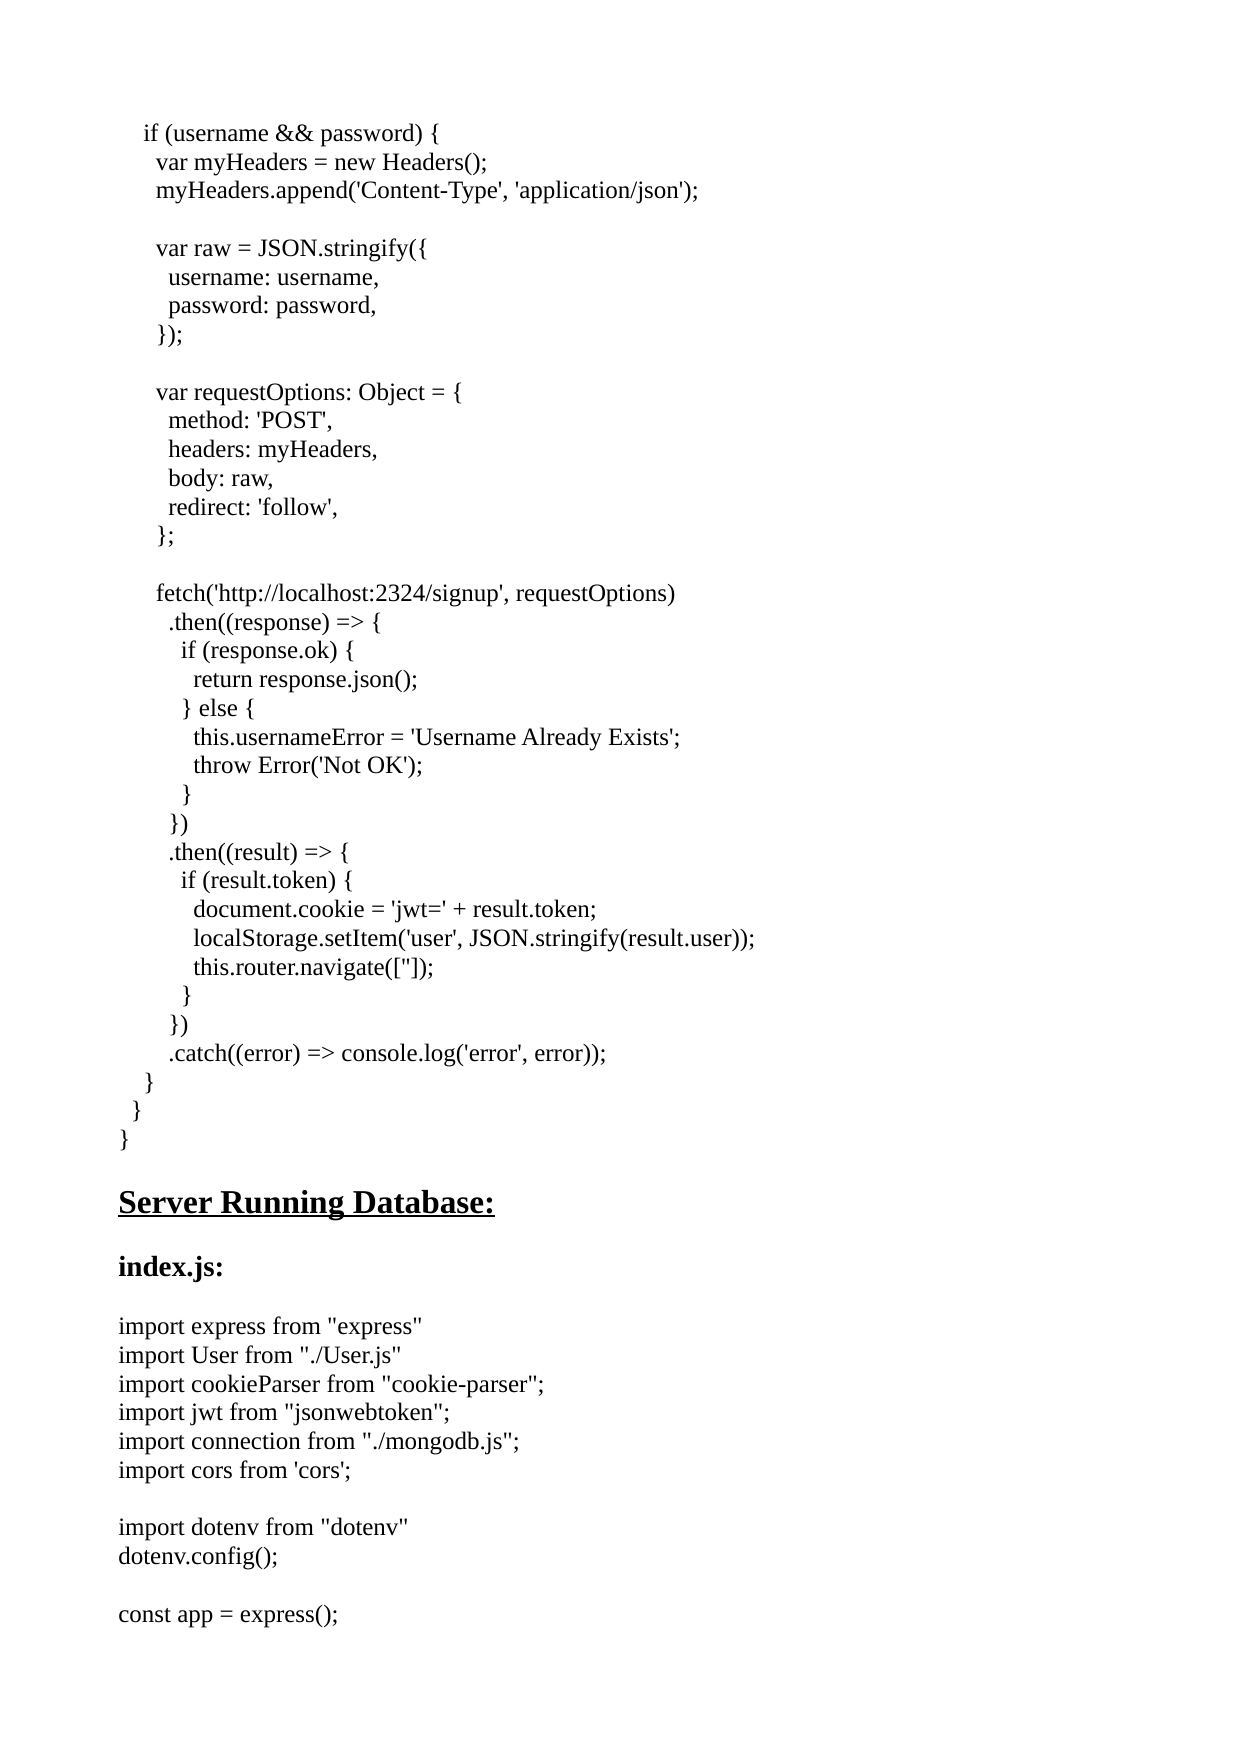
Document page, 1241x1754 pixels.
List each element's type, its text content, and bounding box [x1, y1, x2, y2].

text const app = express(); [118, 1599, 1122, 1627]
text .then((response) => { [118, 607, 1122, 636]
text document.cookie = 'jwt=' + result.token; [118, 894, 1122, 923]
text fetch('http://localhost:2324/signup', requestOptions) [118, 578, 1122, 607]
text } [118, 1124, 1122, 1153]
text username: username, [118, 262, 1122, 291]
text localStorage.setItem('user', JSON.stringify(result.user)); [118, 923, 1122, 952]
text }; [118, 521, 1122, 549]
text import cookieParser from "cookie-parser"; [118, 1369, 1122, 1397]
text redirect: 'follow', [118, 492, 1122, 521]
text var raw = JSON.stringify({ [118, 233, 1122, 262]
text import express from "express" [118, 1311, 1122, 1340]
text dotenv.config(); [118, 1541, 1122, 1570]
text this.usernameError = 'Username Already Exists'; [118, 722, 1122, 751]
text this.router.navigate(['']); [118, 952, 1122, 981]
text return response.json(); [118, 664, 1122, 693]
text } [118, 1067, 1122, 1096]
text } else { [118, 693, 1122, 722]
text index.js: [118, 1249, 1122, 1282]
text var requestOptions: Object = { [118, 377, 1122, 406]
text body: raw, [118, 463, 1122, 492]
text method: 'POST', [118, 406, 1122, 434]
text }) [118, 1009, 1122, 1038]
text if (username && password) { [118, 118, 1122, 147]
text if (result.token) { [118, 866, 1122, 894]
text } [118, 779, 1122, 808]
text .then((result) => { [118, 837, 1122, 866]
text .catch((error) => console.log('error', error)); [118, 1038, 1122, 1067]
text if (response.ok) { [118, 636, 1122, 664]
text throw Error('Not OK'); [118, 751, 1122, 779]
text }) [118, 808, 1122, 837]
text Server Running Database: [118, 1182, 1122, 1220]
text import connection from "./mongodb.js"; [118, 1426, 1122, 1455]
text import cors from 'cors'; [118, 1455, 1122, 1484]
text import jwt from "jsonwebtoken"; [118, 1397, 1122, 1426]
text import dotenv from "dotenv" [118, 1512, 1122, 1541]
text myHeaders.append('Content-Type', 'application/json'); [118, 176, 1122, 204]
text headers: myHeaders, [118, 434, 1122, 463]
text import User from "./User.js" [118, 1340, 1122, 1369]
text } [118, 1096, 1122, 1124]
text password: password, [118, 291, 1122, 319]
text } [118, 981, 1122, 1009]
text }); [118, 319, 1122, 348]
text var myHeaders = new Headers(); [118, 147, 1122, 176]
